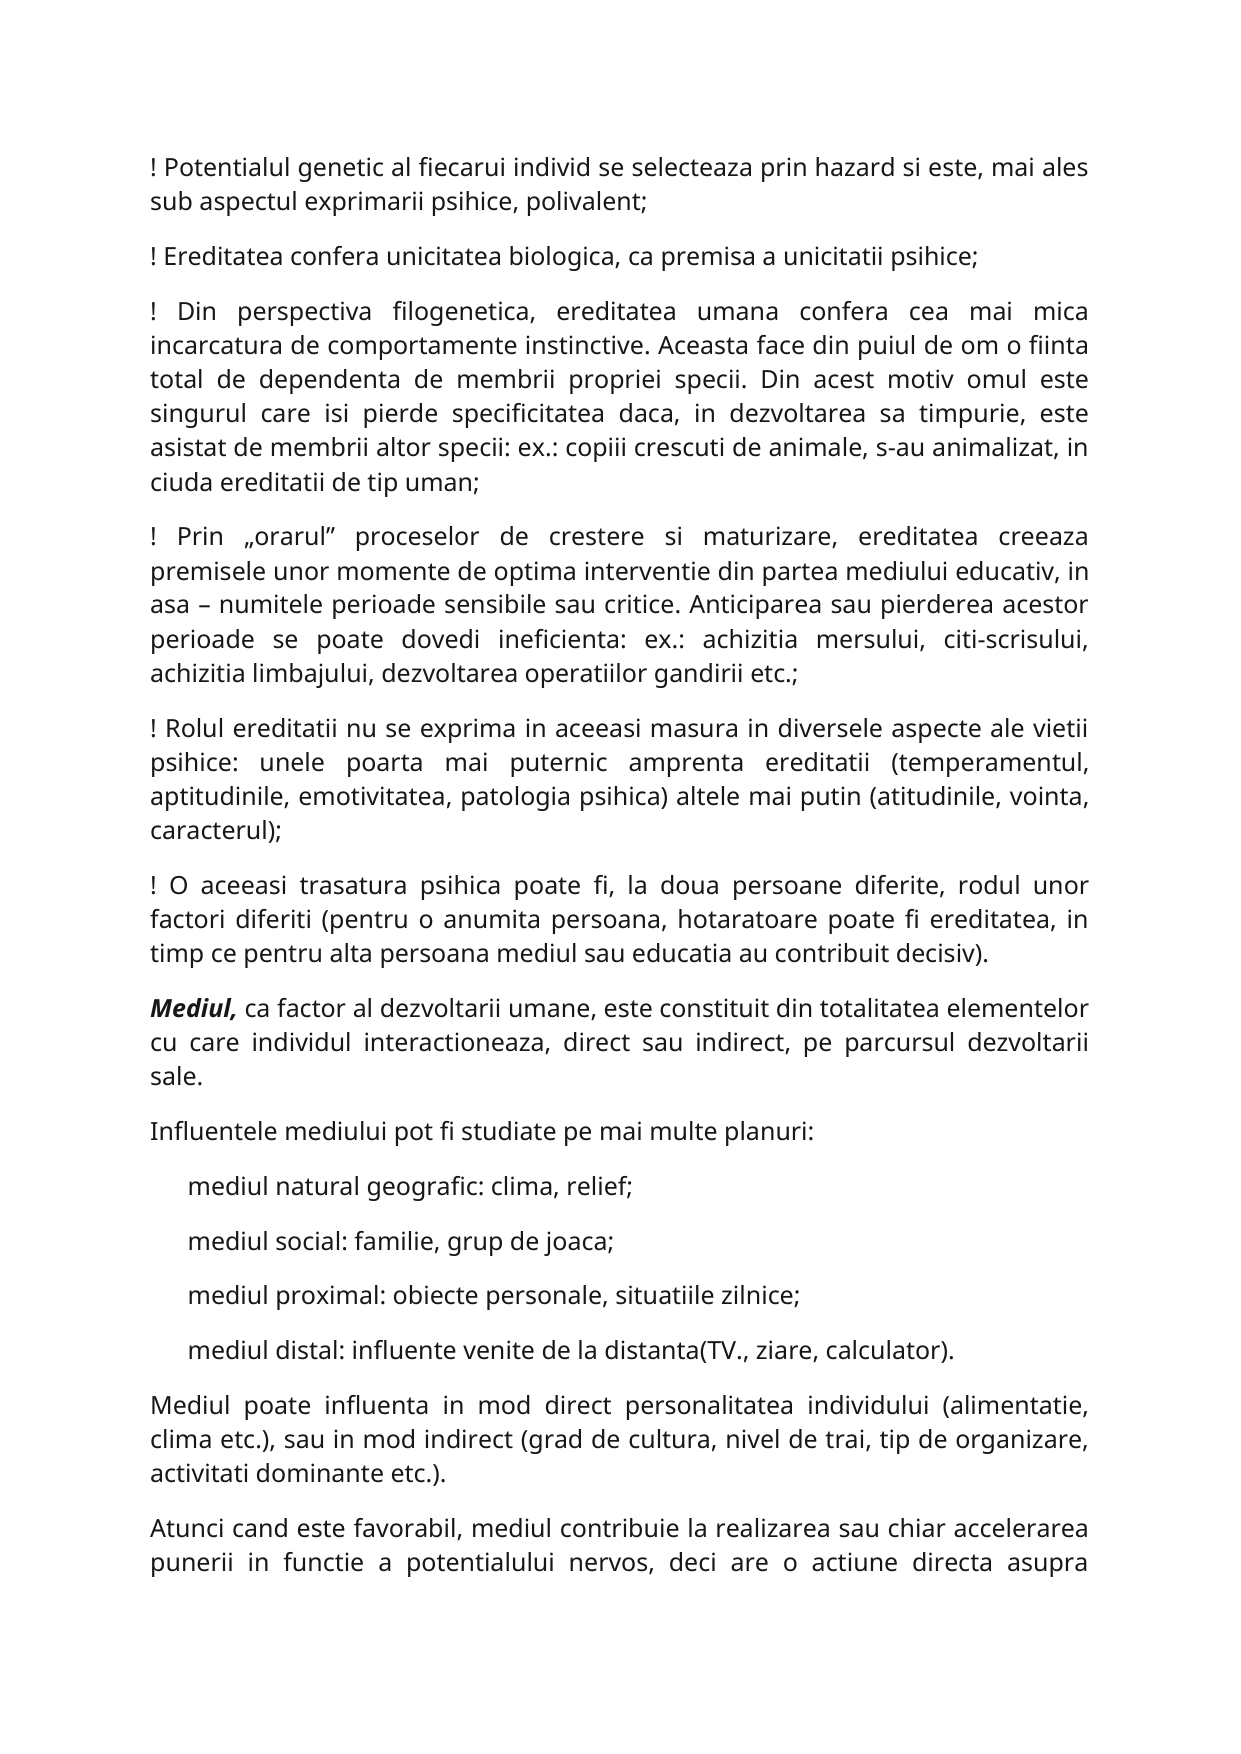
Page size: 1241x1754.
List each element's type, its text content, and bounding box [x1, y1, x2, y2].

text ! Prin „orarul” proceselor de crestere si maturizare, ereditatea creeaza premisele unor momente de optima interventie din partea mediului educativ, in asa – numitele perioade sensibile sau critice. Anticiparea sau pierderea acestor perioade se poate dovedi ineficienta: ex.: achizitia mersului, citi-scrisului, achizitia limbajului, dezvoltarea operatiilor gandirii etc.; [150, 519, 1090, 689]
text Influentele mediului pot fi studiate pe mai multe planuri: [150, 1113, 1090, 1147]
text ! Rolul ereditatii nu se exprima in aceeasi masura in diversele aspecte ale vietii psihice: unele poarta mai puternic amprenta ereditatii (temperamentul, aptitudinile, emotivitatea, patologia psihica) altele mai putin (atitudinile, vointa, caracterul); [150, 710, 1090, 846]
text mediul proximal: obiecte personale, situatiile zilnice; [187, 1278, 1090, 1312]
text mediul distal: influente venite de la distanta(TV., ziare, calculator). [187, 1333, 1090, 1367]
text Atunci cand este favorabil, mediul contribuie la realizarea sau chiar accelerarea punerii in functie a potentialului nervos, deci are o actiune directa asupra [150, 1511, 1090, 1579]
text Mediul poate influenta in mod direct personalitatea individului (alimentatie, clima etc.), sau in mod indirect (grad de cultura, nivel de trai, tip de organizare, activitati dominante etc.). [150, 1388, 1090, 1490]
text ! O aceeasi trasatura psihica poate fi, la doua persoane diferite, rodul unor factori diferiti (pentru o anumita persoana, hotaratoare poate fi ereditatea, in timp ce pentru alta persoana mediul sau educatia au contribuit decisiv). [150, 867, 1090, 969]
text ! Potentialul genetic al fiecarui individ se selecteaza prin hazard si este, mai ales sub aspectul exprimarii psihice, polivalent; [150, 150, 1090, 218]
text mediul social: familie, grup de joaca; [187, 1223, 1090, 1257]
text mediul natural geografic: clima, relief; [187, 1168, 1090, 1202]
text ! Din perspectiva filogenetica, ereditatea umana confera cea mai mica incarcatura de comportamente instinctive. Aceasta face din puiul de om o fiinta total de dependenta de membrii propriei specii. Din acest motiv omul este singurul care isi pierde specificitatea daca, in dezvoltarea sa timpurie, este asistat de membrii altor specii: ex.: copiii crescuti de animale, s-au animalizat, in ciuda ereditatii de tip uman; [150, 294, 1090, 498]
text ! Ereditatea confera unicitatea biologica, ca premisa a unicitatii psihice; [150, 239, 1090, 273]
text Mediul, ca factor al dezvoltarii umane, este constituit din totalitatea elementelor cu care individul interactioneaza, direct sau indirect, pe parcursul dezvoltarii sale. [150, 990, 1090, 1092]
